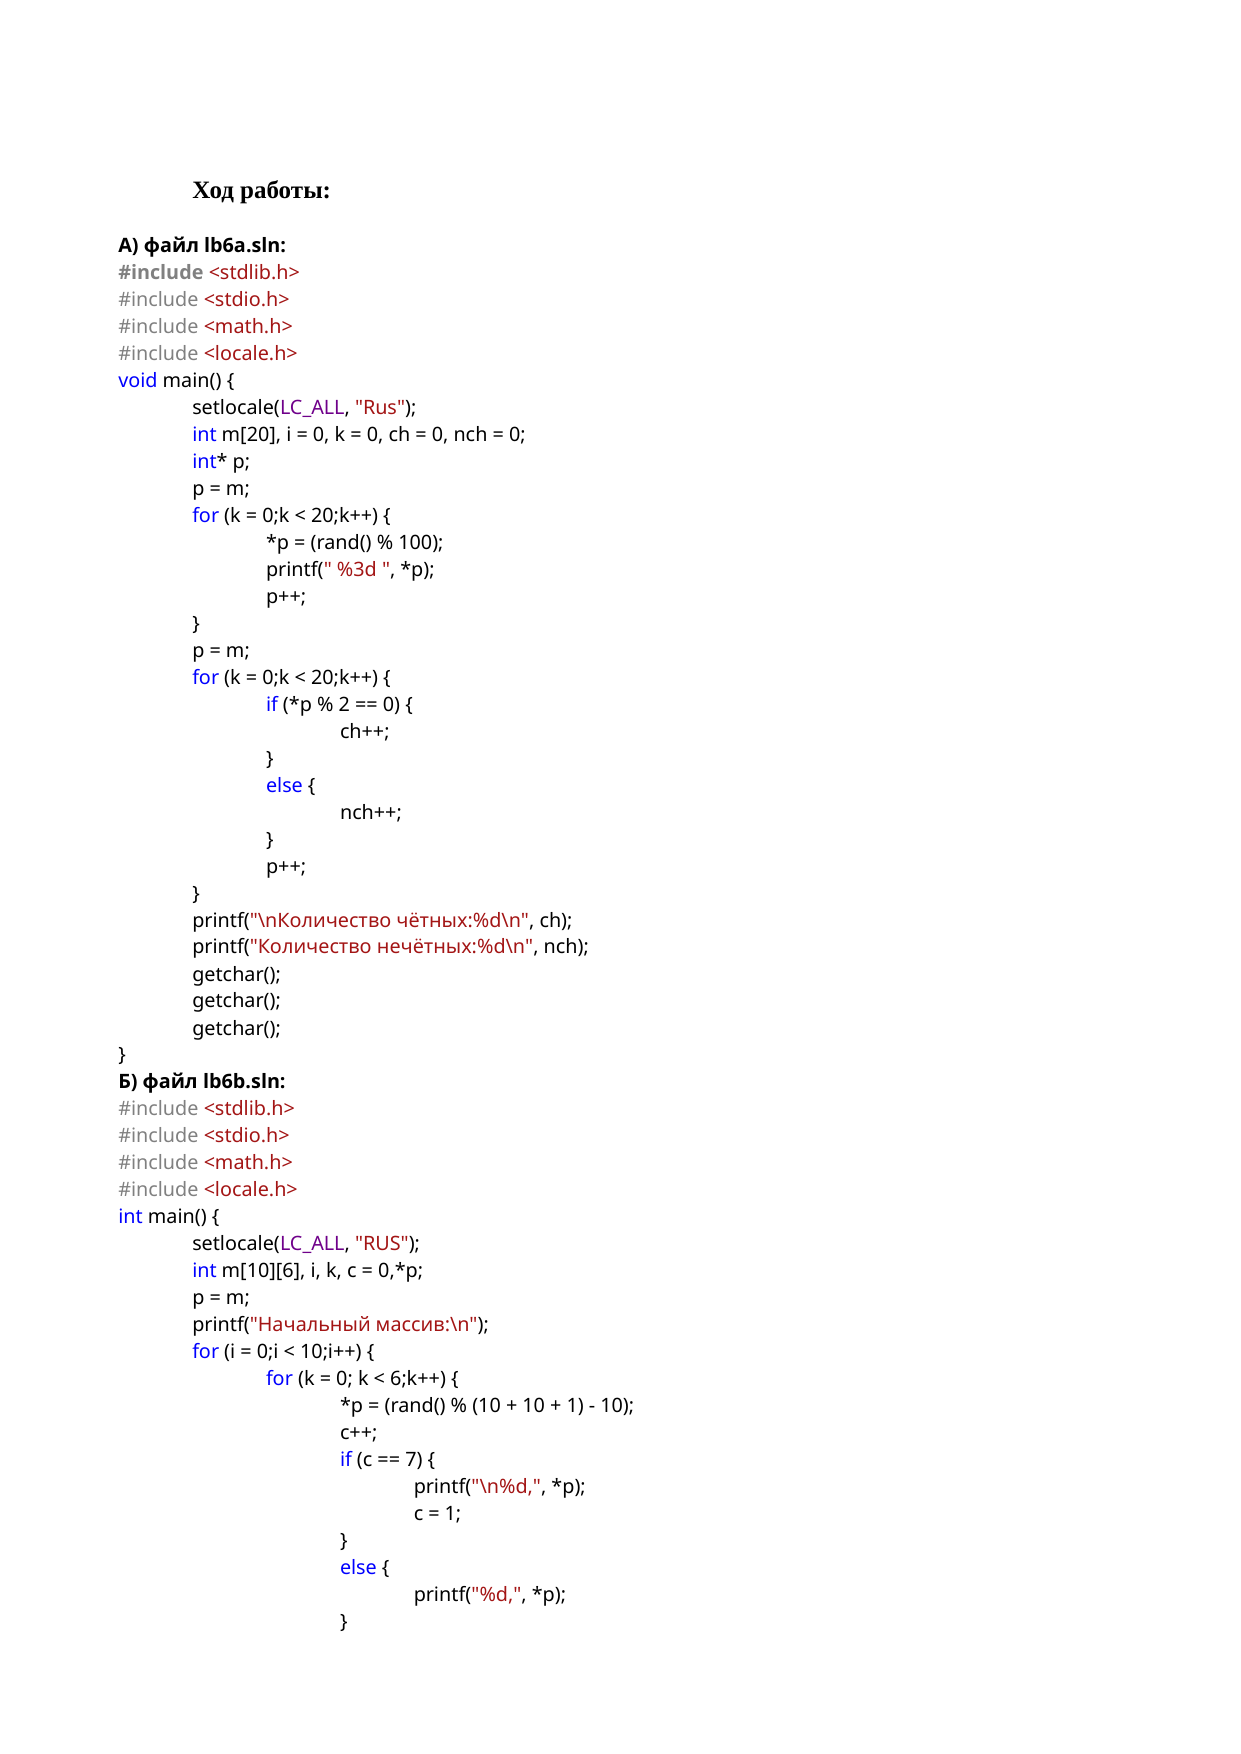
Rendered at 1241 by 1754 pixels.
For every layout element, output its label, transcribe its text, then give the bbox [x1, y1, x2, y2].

text #include <locale.h> [118, 1176, 1122, 1203]
text #include <math.h> [118, 1149, 1122, 1176]
text void main() { [118, 366, 1122, 393]
text for (k = 0; k < 6;k++) { [118, 1364, 1122, 1391]
text } [118, 879, 1122, 906]
text getchar(); [118, 960, 1122, 987]
text getchar(); [118, 1014, 1122, 1041]
text Б) файл lb6b.sln: [118, 1068, 1122, 1095]
text p = m; [118, 474, 1122, 501]
text Ход работы: [118, 176, 1122, 204]
text c = 1; [118, 1499, 1122, 1526]
text else { [118, 771, 1122, 798]
text } [118, 609, 1122, 636]
text } [118, 1041, 1122, 1068]
text int main() { [118, 1203, 1122, 1229]
text setlocale(LC_ALL, "RUS"); [118, 1229, 1122, 1257]
text else { [118, 1553, 1122, 1580]
text printf(" %3d ", *p); [118, 555, 1122, 582]
text int m[20], i = 0, k = 0, ch = 0, nch = 0; [118, 420, 1122, 447]
text printf("\nКоличество чётных:%d\n", ch); [118, 906, 1122, 933]
text setlocale(LC_ALL, "Rus"); [118, 393, 1122, 420]
text #include <locale.h> [118, 339, 1122, 366]
text nch++; [118, 798, 1122, 825]
text A) файл lb6a.sln: #include <stdlib.h> [118, 231, 1122, 285]
text for (k = 0;k < 20;k++) { [118, 501, 1122, 528]
text ch++; [118, 717, 1122, 744]
text printf("Начальный массив:\n"); [118, 1311, 1122, 1337]
text printf("%d,", *p); [118, 1580, 1122, 1607]
text } [118, 1526, 1122, 1553]
text *p = (rand() % (10 + 10 + 1) - 10); [118, 1391, 1122, 1418]
text #include <stdio.h> [118, 1122, 1122, 1149]
text int m[10][6], i, k, c = 0,*p; [118, 1257, 1122, 1283]
text p = m; [118, 636, 1122, 663]
text int* p; [118, 447, 1122, 474]
text c++; [118, 1418, 1122, 1445]
text if (*p % 2 == 0) { [118, 690, 1122, 717]
text for (k = 0;k < 20;k++) { [118, 663, 1122, 690]
text for (i = 0;i < 10;i++) { [118, 1337, 1122, 1364]
text p = m; [118, 1283, 1122, 1311]
text *p = (rand() % 100); [118, 528, 1122, 555]
text #include <math.h> [118, 312, 1122, 339]
text #include <stdlib.h> [118, 1095, 1122, 1122]
text getchar(); [118, 987, 1122, 1014]
text printf("Количество нечётных:%d\n", nch); [118, 933, 1122, 960]
text printf("\n%d,", *p); [118, 1472, 1122, 1499]
text } [118, 825, 1122, 852]
text #include <stdio.h> [118, 285, 1122, 312]
text if (c == 7) { [118, 1445, 1122, 1472]
text p++; [118, 852, 1122, 879]
text } [118, 1607, 1122, 1634]
text } [118, 744, 1122, 771]
text p++; [118, 582, 1122, 609]
